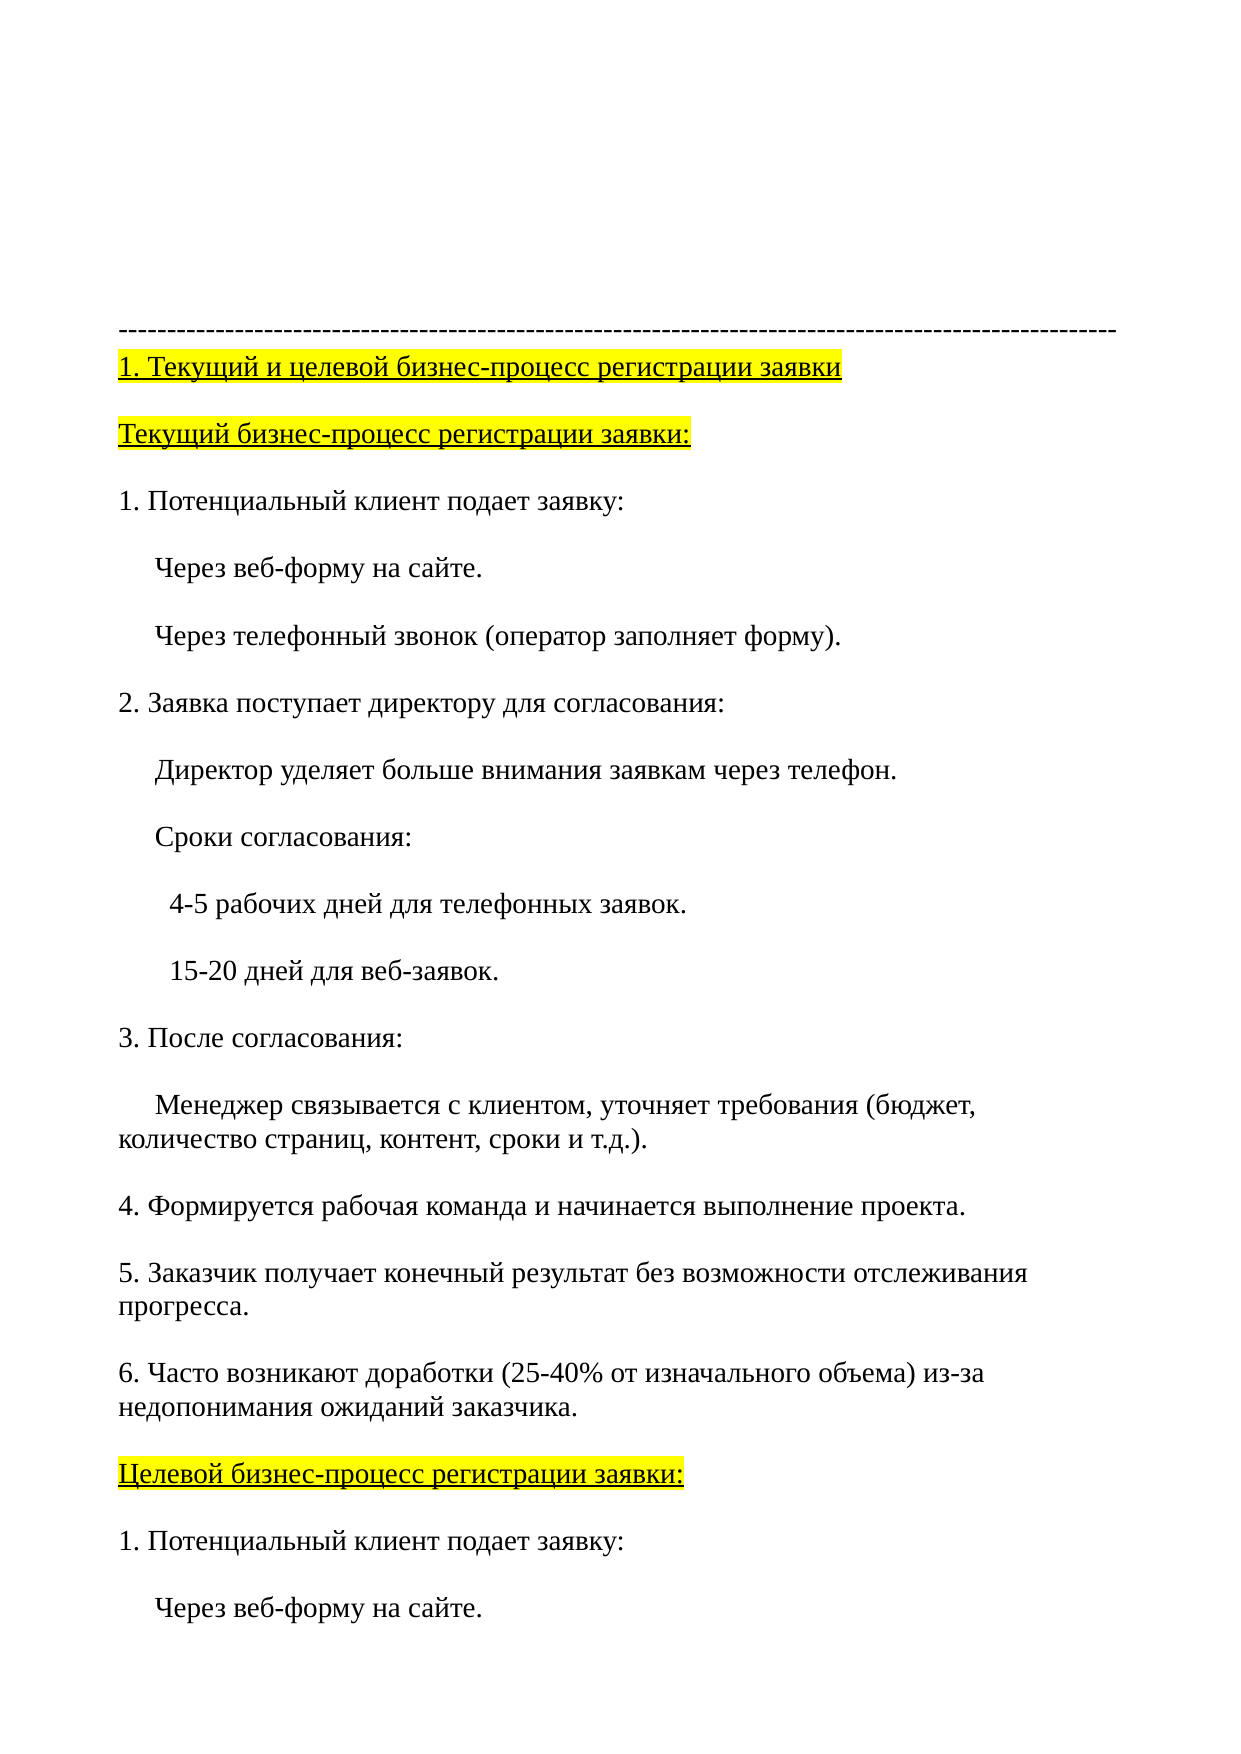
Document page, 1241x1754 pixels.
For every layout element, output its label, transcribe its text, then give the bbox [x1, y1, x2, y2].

text 1. Текущий и целевой бизнес-процесс регистрации заявки [118, 349, 1122, 383]
text 5. Заказчик получает конечный результат без возможности отслеживания прогресса. [118, 1255, 1122, 1322]
text Директор уделяет больше внимания заявкам через телефон. [118, 752, 1122, 785]
text Через телефонный звонок (оператор заполняет форму). [118, 618, 1122, 651]
text 2. Заявка поступает директору для согласования: [118, 685, 1122, 718]
text Целевой бизнес-процесс регистрации заявки: [118, 1456, 1122, 1490]
text ------------------------------------------------------------------------------------------------------- [118, 311, 1122, 344]
text 6. Часто возникают доработки (25-40% от изначального объема) из-за недопонимания ожиданий заказчика. [118, 1356, 1122, 1423]
text 4. Формируется рабочая команда и начинается выполнение проекта. [118, 1188, 1122, 1221]
text Через веб-форму на сайте. [118, 1590, 1122, 1624]
text Сроки согласования: [118, 819, 1122, 852]
text 1. Потенциальный клиент подает заявку: [118, 483, 1122, 517]
text 1. Потенциальный клиент подает заявку: [118, 1523, 1122, 1557]
text 15-20 дней для веб-заявок. [118, 953, 1122, 987]
text 4-5 рабочих дней для телефонных заявок. [118, 886, 1122, 919]
text Текущий бизнес-процесс регистрации заявки: [118, 416, 1122, 450]
text Через веб-форму на сайте. [118, 551, 1122, 584]
text Менеджер связывается с клиентом, уточняет требования (бюджет, количество страниц, контент, сроки и т.д.). [118, 1087, 1122, 1154]
text 3. После согласования: [118, 1020, 1122, 1054]
